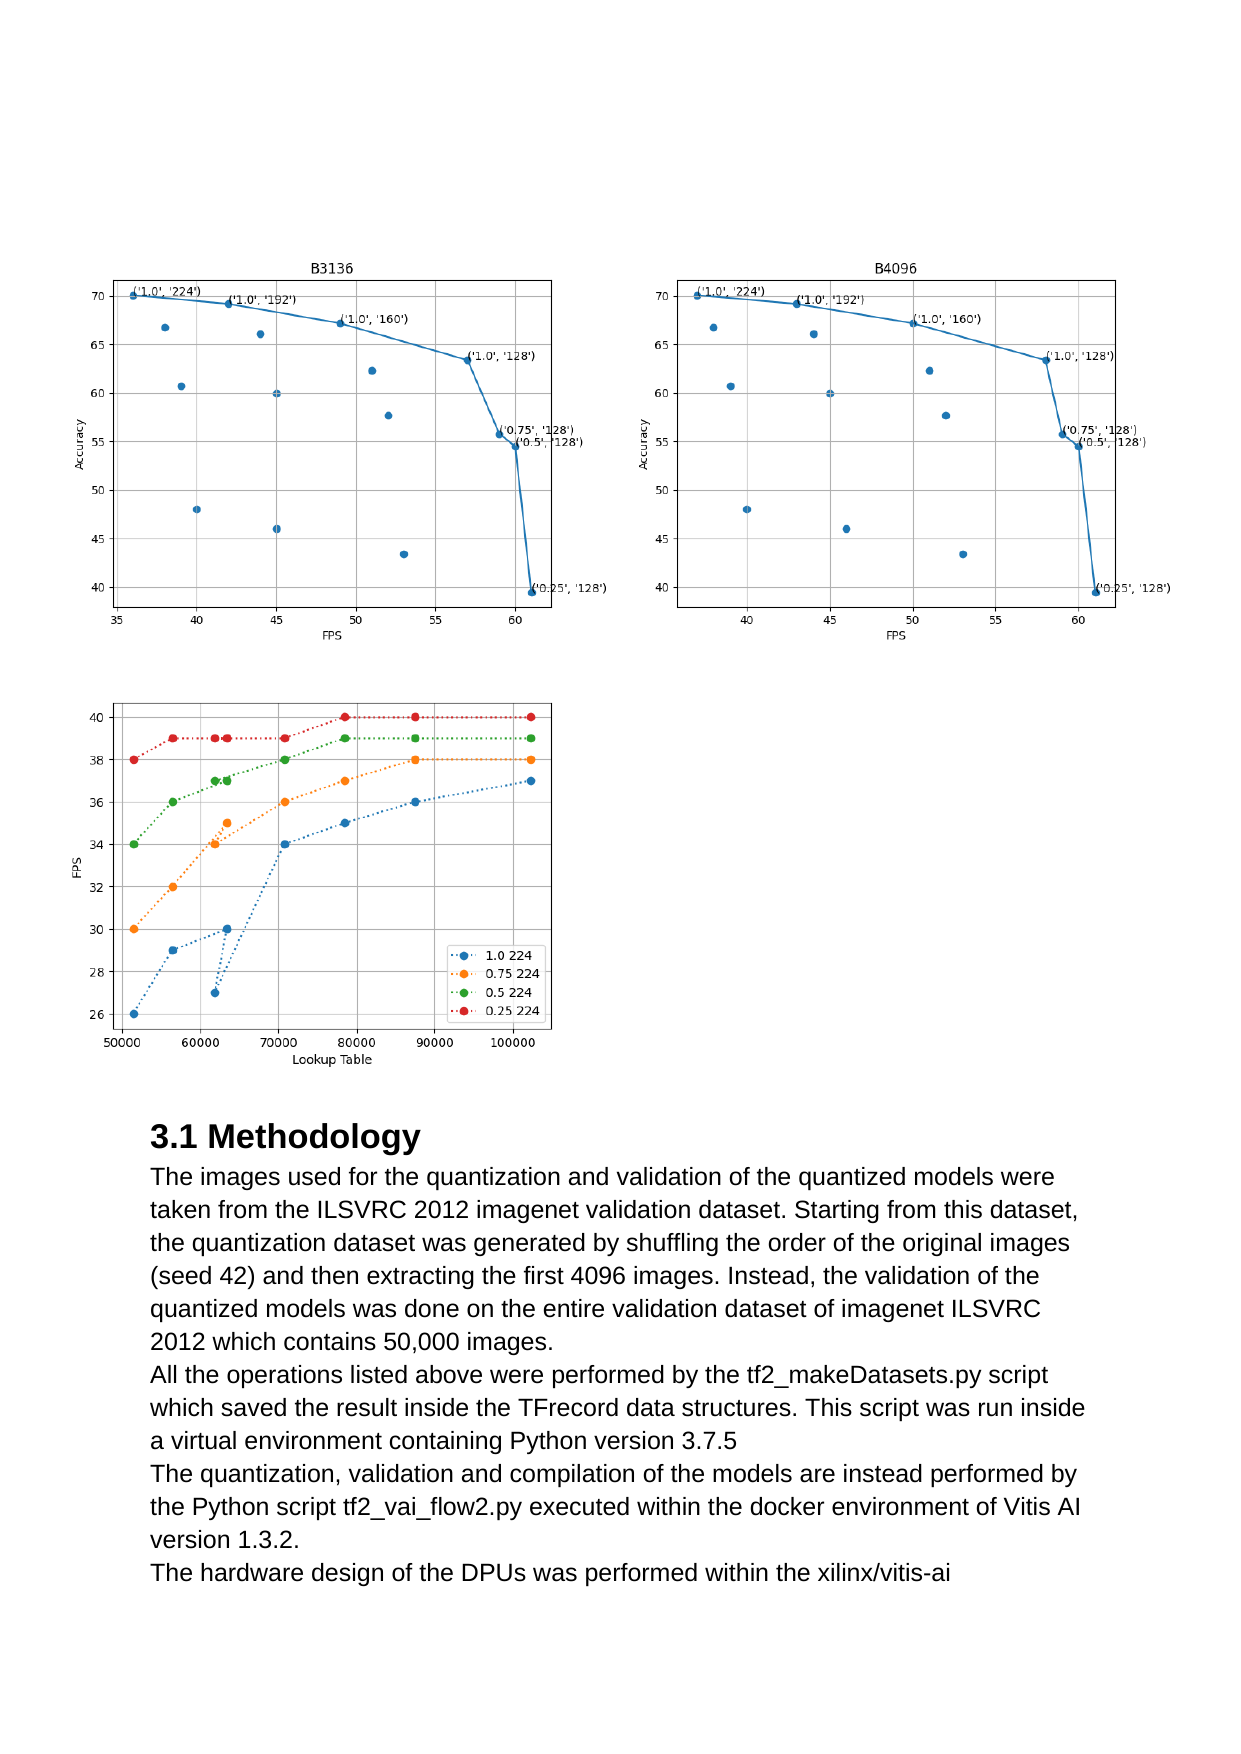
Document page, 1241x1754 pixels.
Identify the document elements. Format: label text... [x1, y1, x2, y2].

text All the operations listed above were performed by the tf2_makeDatasets.py script which saved the result inside the TFrecord data structures. This script was run inside a virtual environment containing Python version 3.7.5 [150, 1360, 1090, 1455]
text The quantization, validation and compilation of the models are instead performed by the Python script tf2_vai_flow2.py executed within the docker environment of Vitis AI version 1.3.2. [150, 1459, 1090, 1554]
text The hardware design of the DPUs was performed within the xilinx/vitis-ai [150, 1558, 1090, 1587]
text 3.1 Methodology [150, 1117, 1090, 1156]
picture [42, 229, 1171, 1075]
text The images used for the quantization and validation of the quantized models were taken from the ILSVRC 2012 imagenet validation dataset. Starting from this dataset, the quantization dataset was generated by shuffling the order of the original images (seed 42) and then extracting the first 4096 images. Instead, the validation of the quantized models was done on the entire validation dataset of imagenet ILSVRC 2012 which contains 50,000 images. [150, 1162, 1090, 1356]
